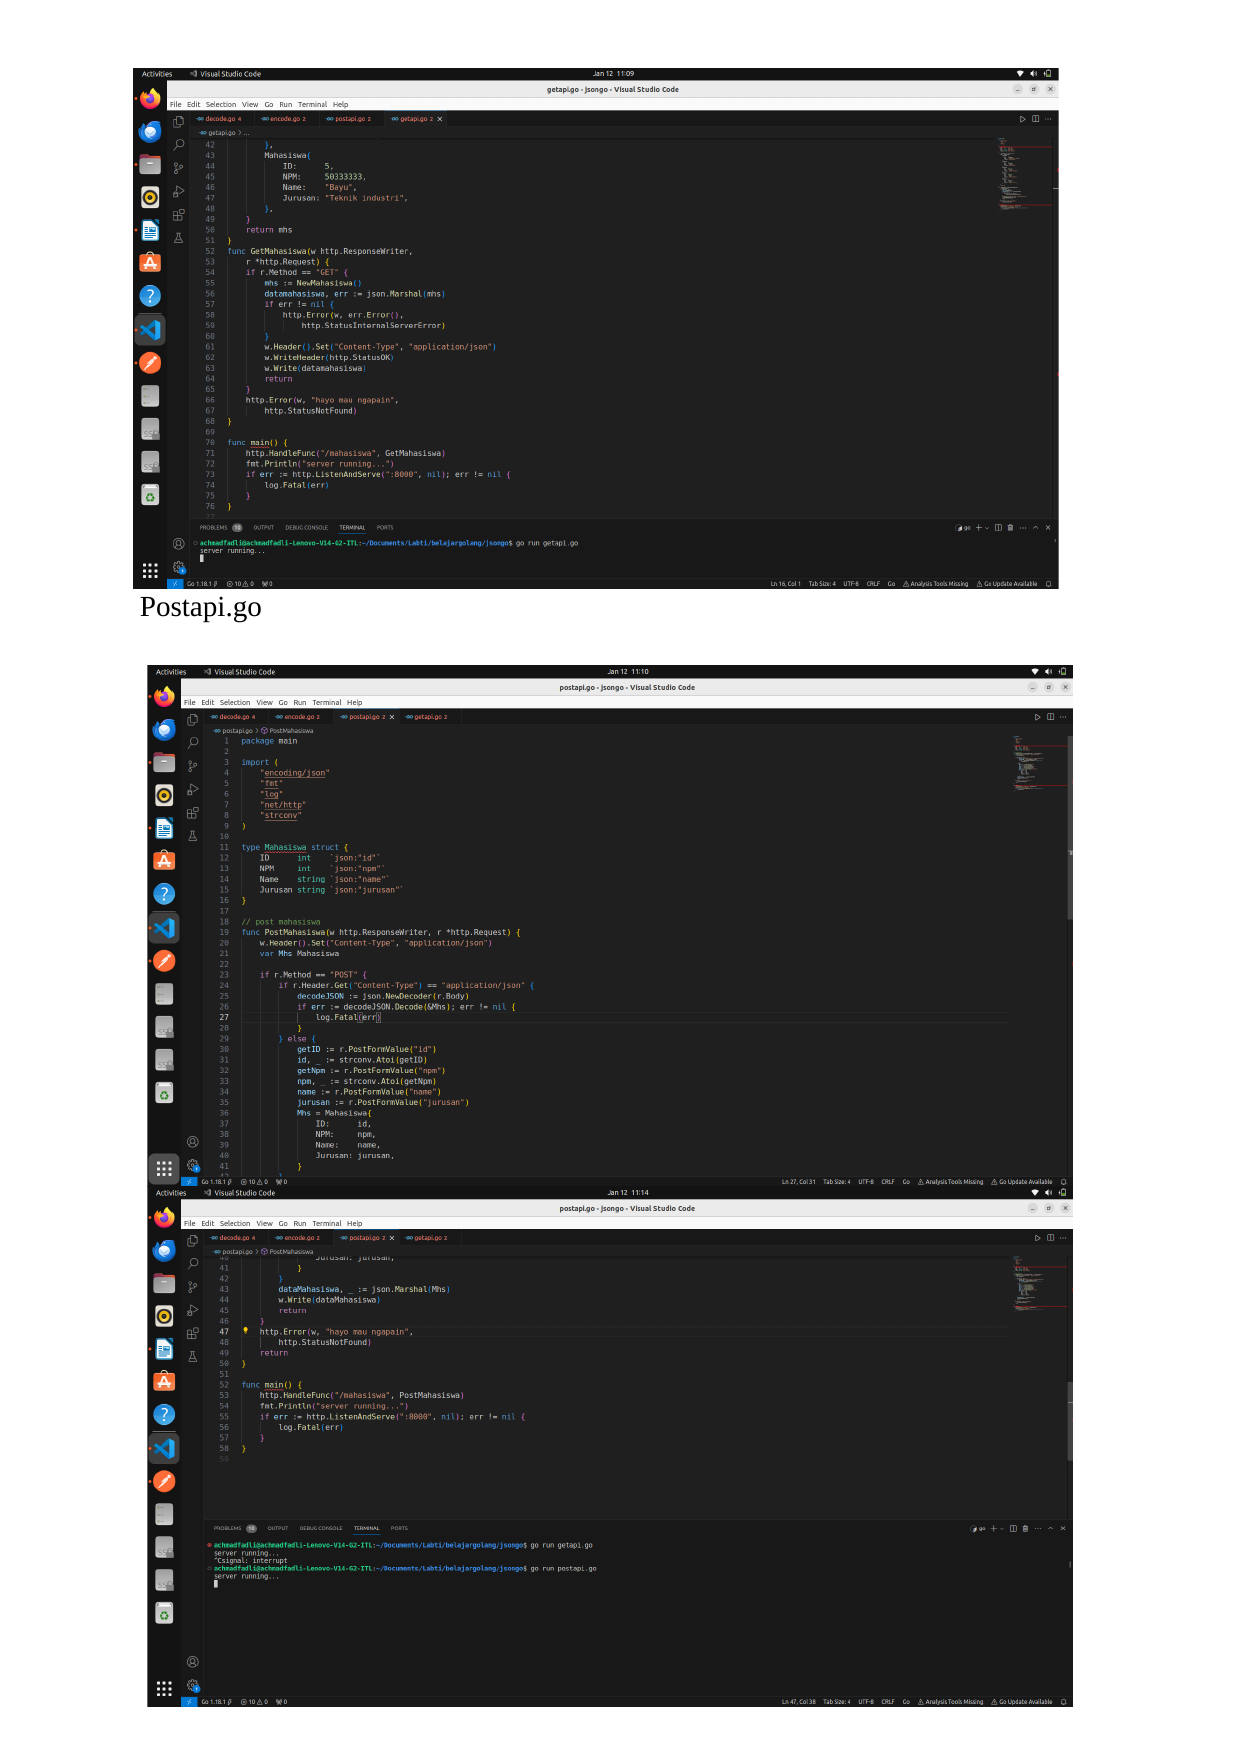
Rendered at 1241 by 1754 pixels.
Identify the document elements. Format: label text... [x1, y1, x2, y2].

picture [133, 68, 1059, 589]
text Postapi.go [139, 164, 1065, 622]
picture [147, 665, 1073, 1707]
